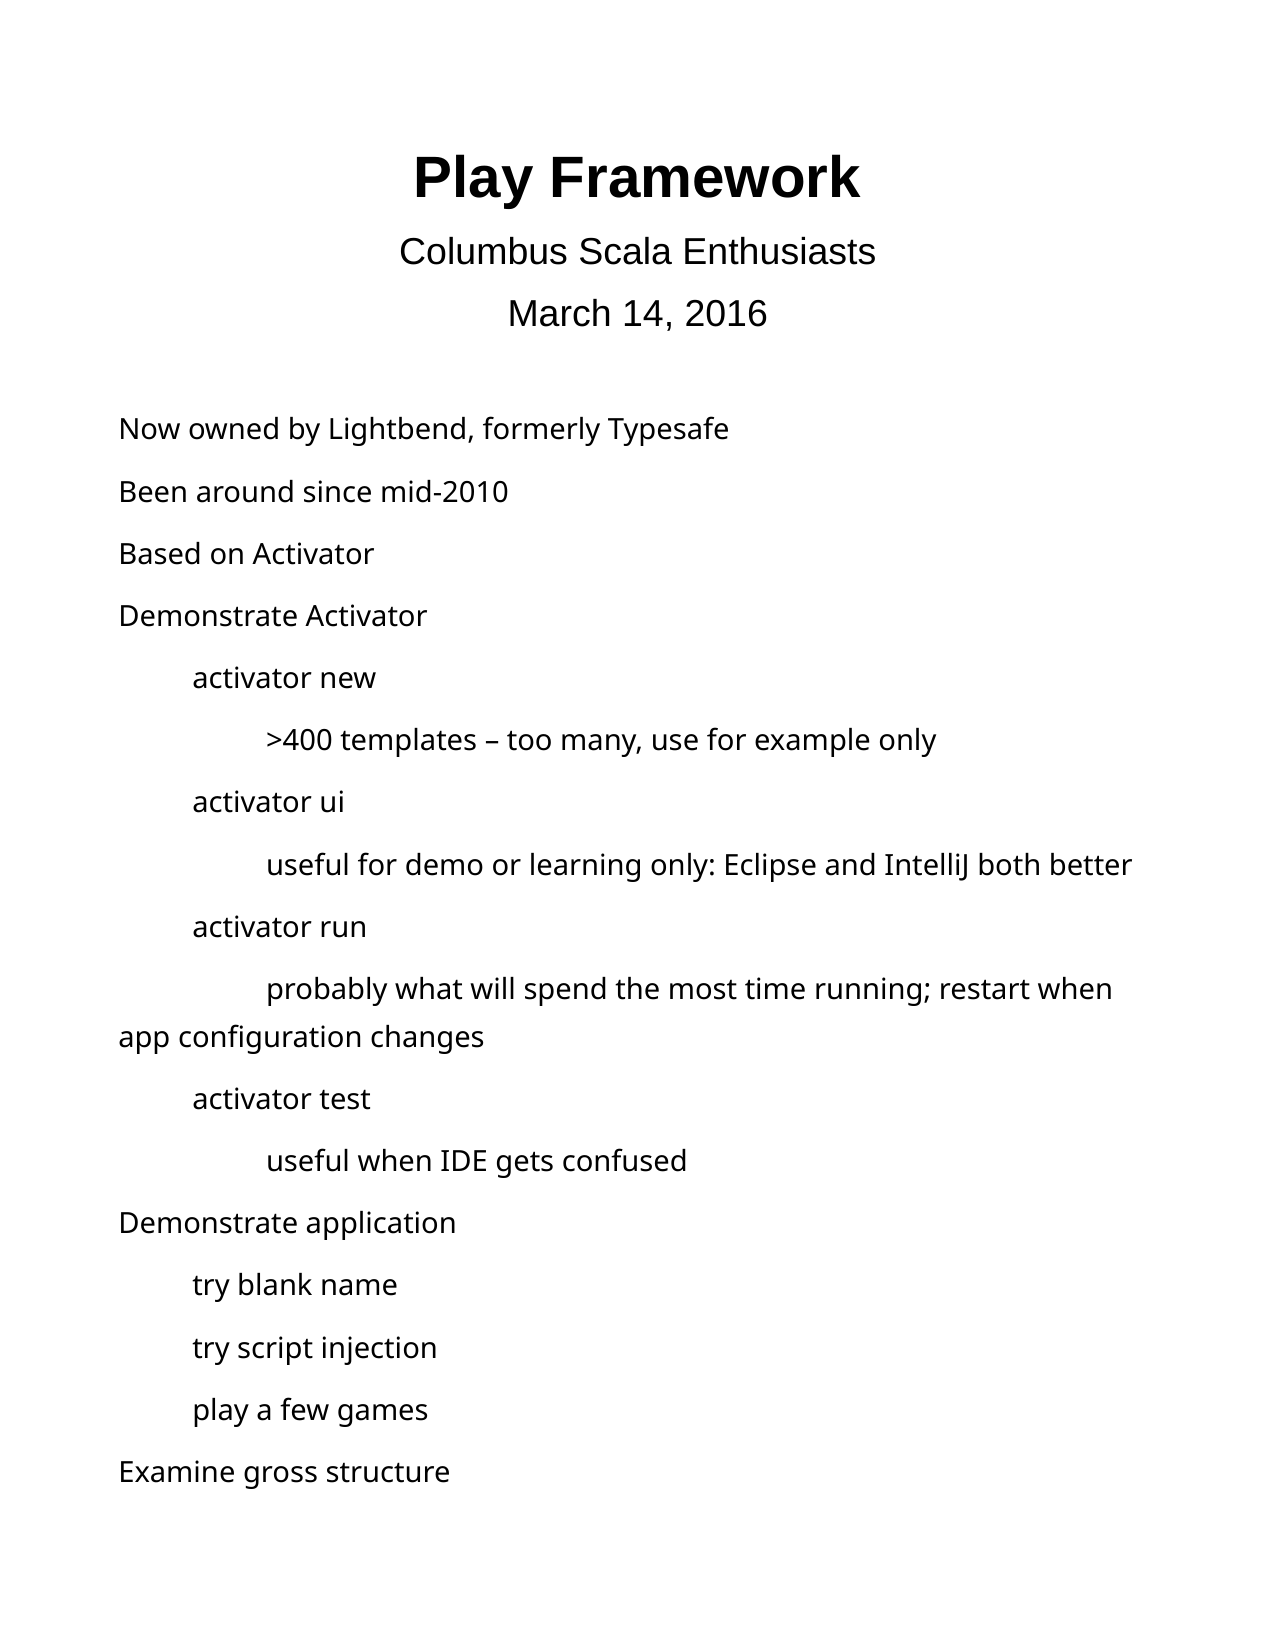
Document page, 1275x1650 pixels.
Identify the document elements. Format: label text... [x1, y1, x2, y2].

text try script injection [118, 1327, 1157, 1367]
text activator run [118, 906, 1157, 946]
text Demonstrate Activator [118, 595, 1157, 635]
text probably what will spend the most time running; restart when app configuration changes [118, 968, 1157, 1056]
text Been around since mid-2010 [118, 471, 1157, 511]
text >400 templates – too many, use for example only [118, 719, 1157, 759]
text useful when IDE gets confused [118, 1140, 1157, 1180]
text Based on Activator [118, 533, 1157, 573]
text useful for demo or learning only: Eclipse and IntelliJ both better [118, 844, 1157, 884]
text activator new [118, 657, 1157, 697]
subtitle Columbus Scala Enthusiasts [118, 229, 1157, 272]
text activator test [118, 1078, 1157, 1118]
text Now owned by Lightbend, formerly Typesafe [118, 409, 1157, 448]
subtitle March 14, 2016 [118, 291, 1157, 334]
text activator ui [118, 782, 1157, 821]
text Examine gross structure [118, 1451, 1157, 1491]
text play a few games [118, 1389, 1157, 1429]
text Demonstrate application [118, 1202, 1157, 1242]
title Play Framework [118, 143, 1157, 210]
text try blank name [118, 1265, 1157, 1304]
